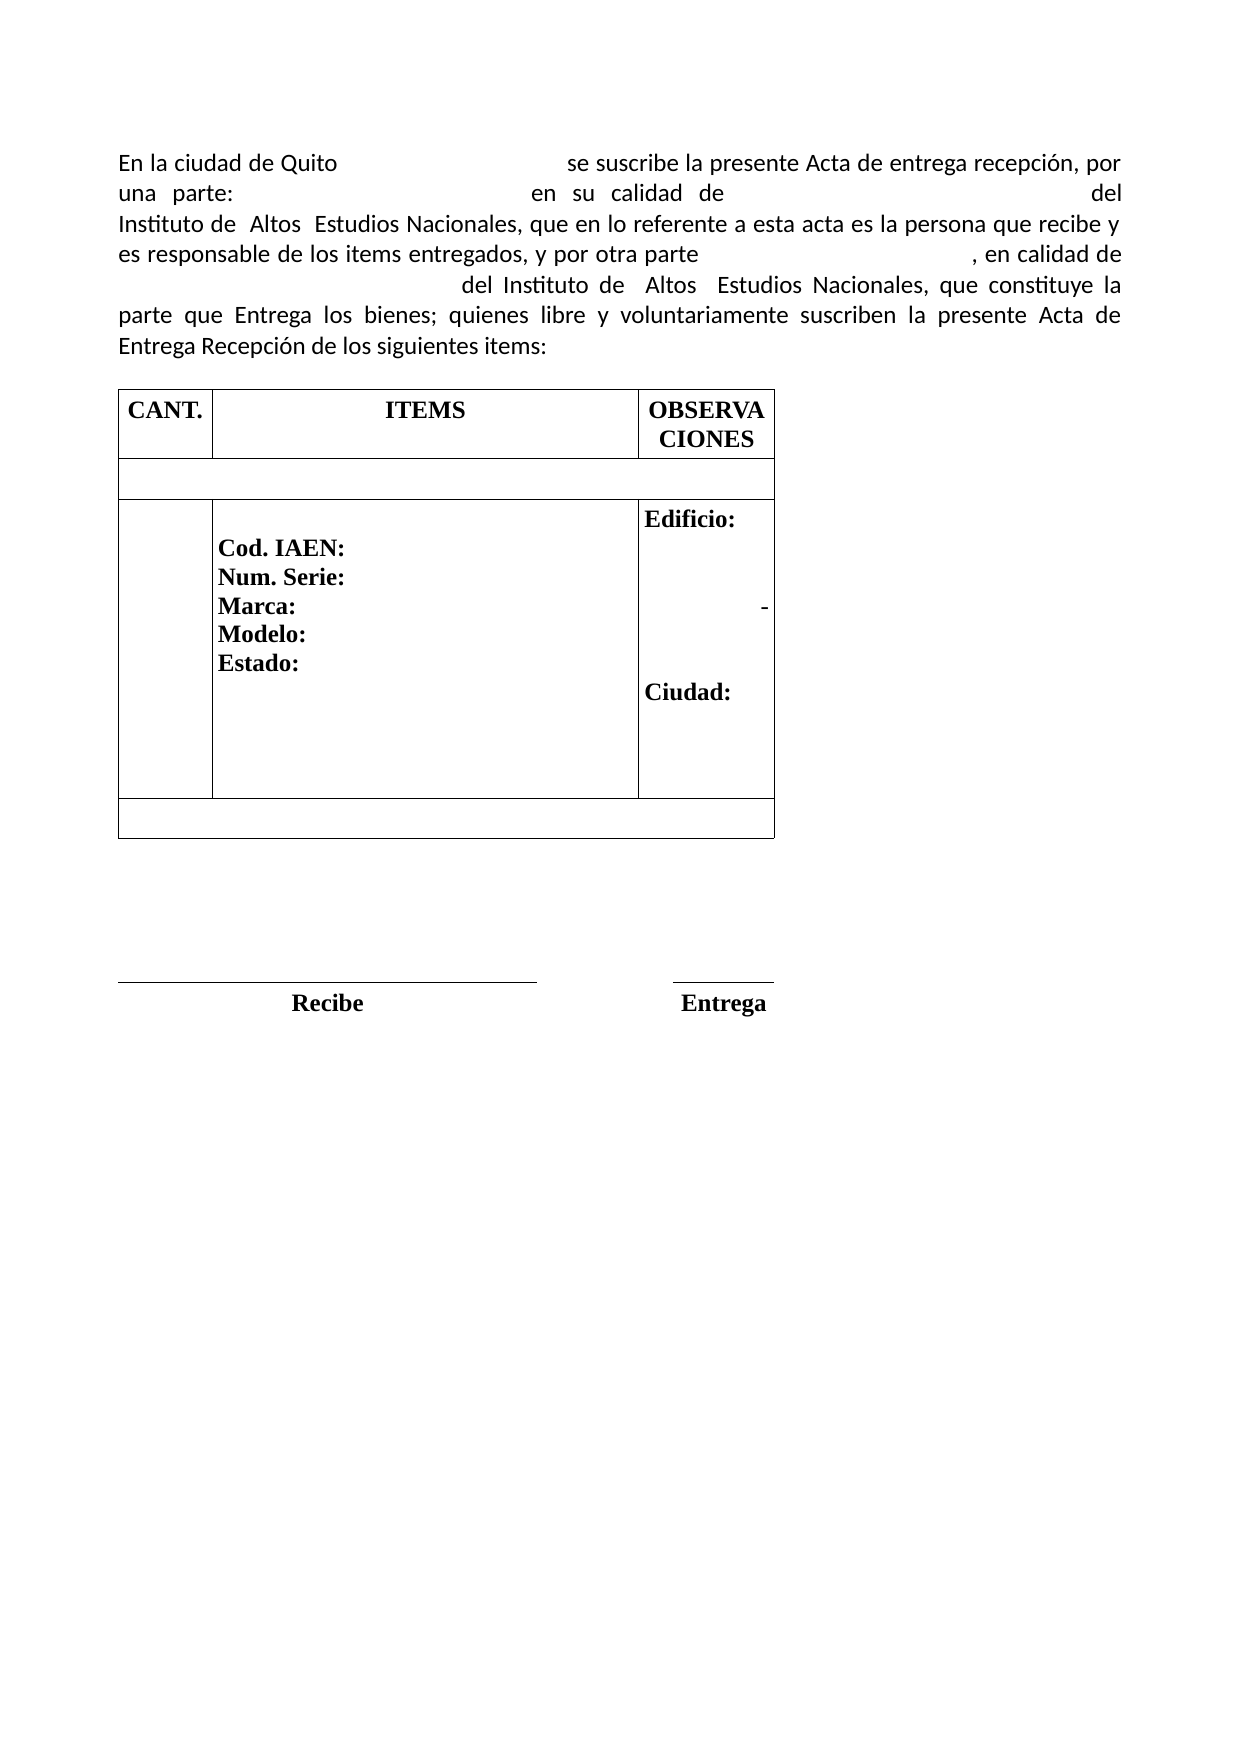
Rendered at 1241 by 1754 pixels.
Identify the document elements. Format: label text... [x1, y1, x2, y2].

table_header Recibe [118, 983, 537, 1022]
table_cell [537, 1022, 673, 1149]
table_cell <o.deliv_employ_id.name> [673, 1022, 774, 1149]
table_header ITEMS [213, 390, 638, 458]
table_header CANT. [119, 390, 212, 458]
table_cell <det.quantity> [119, 500, 212, 798]
table_cell <o.assig_employ_id.job_id.name> [118, 1149, 537, 1304]
table_cell </for> [119, 799, 774, 838]
table_header OBSERVACIONES [639, 390, 774, 458]
table_cell Edificio: <det.location_id.name> - <det.floor> Ciudad: <det.city_id.name> [639, 500, 774, 798]
table_header Entrega [673, 983, 774, 1022]
table_header [537, 982, 673, 1022]
text <for each="o in objects"> [118, 118, 1122, 147]
table_cell <o.deliv_employ_id.job_id.name> [673, 1149, 774, 1304]
table_cell [537, 1149, 673, 1304]
text En la ciudad de Quito <divide_date(o.date)> se suscribe la presente Acta de entrega recepción, por una parte: <o.assig_employ_id.name> en su calidad de <o.assig_employ_id.job_id.name> del Instituto de Altos Estudios Nacionales, que en lo referente a esta acta es la persona que recibe y es responsable de los items entregados, y por otra parte <o.deliv_employ_id.name>, en calidad de <o.deliv_employ_id.job_id.name> del Instituto de Altos Estudios Nacionales, que constituye la parte que Entrega los bienes; quienes libre y voluntariamente suscriben la presente Acta de Entrega Recepción de los siguientes items: [118, 147, 1122, 361]
table_cell <det.cod_item_id.name> Cod. IAEN: <det.cod_item_id.code> Num. Serie: <det.serial_number> Marca: <det.brand> Modelo: <det.model> Estado: <det.state> [213, 500, 638, 798]
table_cell <for each="det in o.detail_assignment_ids"> [119, 459, 774, 499]
text </for> [118, 1361, 1122, 1390]
table_cell <o.assig_employ_id.name> [118, 1022, 537, 1149]
